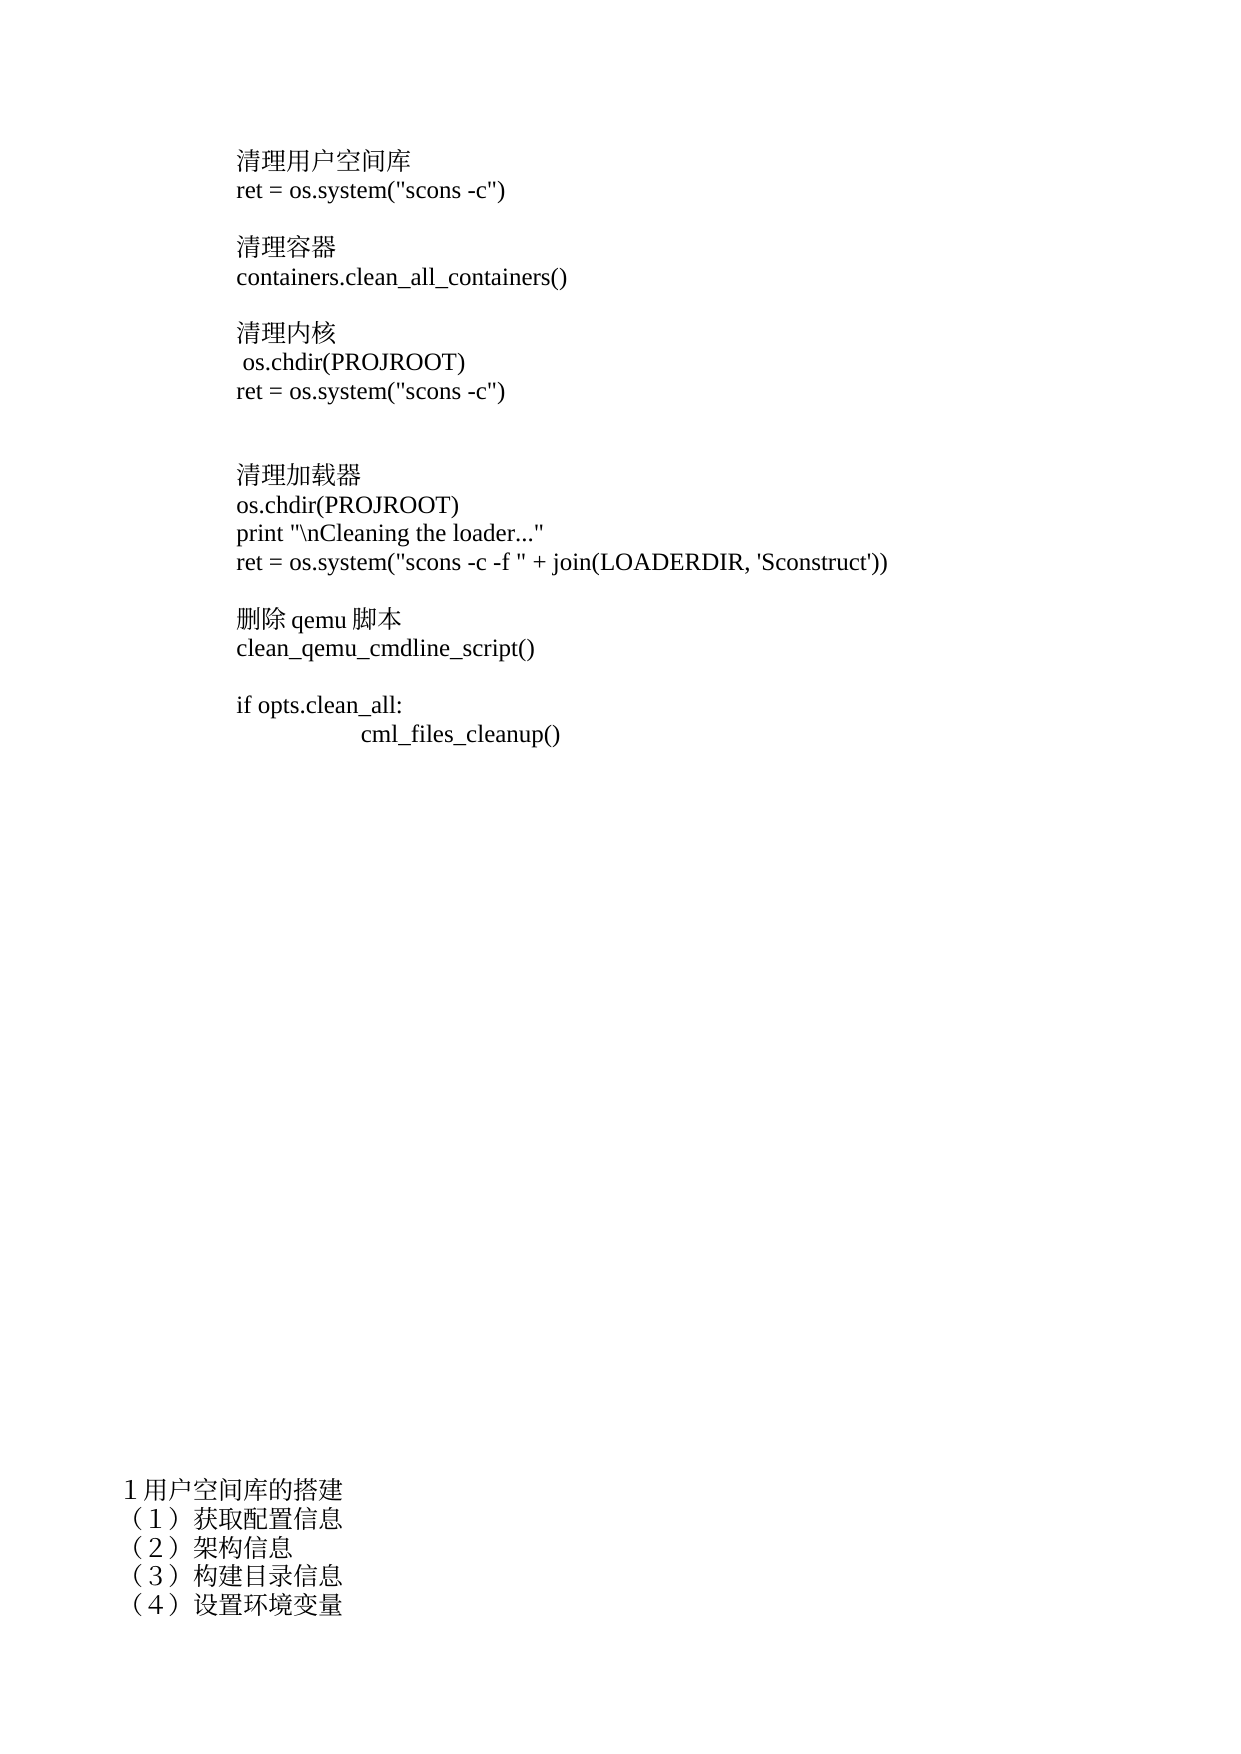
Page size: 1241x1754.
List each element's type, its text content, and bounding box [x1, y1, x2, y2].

text （１）获取配置信息 [118, 1505, 1122, 1534]
text 清理内核 [118, 319, 1122, 347]
text 清理加载器 [118, 461, 1122, 490]
text os.chdir(PROJROOT) [118, 490, 1122, 518]
text 清理用户空间库 [118, 147, 1122, 176]
text cml_files_cleanup() [118, 719, 1122, 748]
text clean_qemu_cmdline_script() [118, 633, 1122, 662]
text ret = os.system("scons -c") [118, 176, 1122, 204]
text ret = os.system("scons -c") [118, 376, 1122, 405]
text 清理容器 [118, 233, 1122, 262]
text （３）构建目录信息 [118, 1562, 1122, 1591]
text os.chdir(PROJROOT) [118, 347, 1122, 376]
text if opts.clean_all: [118, 690, 1122, 719]
text containers.clean_all_containers() [118, 262, 1122, 291]
text １用户空间库的搭建 [118, 1476, 1122, 1505]
text 删除qemu脚本 [118, 605, 1122, 633]
text （４）设置环境变量 [118, 1591, 1122, 1620]
text print "\nCleaning the loader..." [118, 518, 1122, 547]
text ret = os.system("scons -c -f " + join(LOADERDIR, 'Sconstruct')) [118, 547, 1122, 576]
text （２）架构信息 [118, 1534, 1122, 1562]
